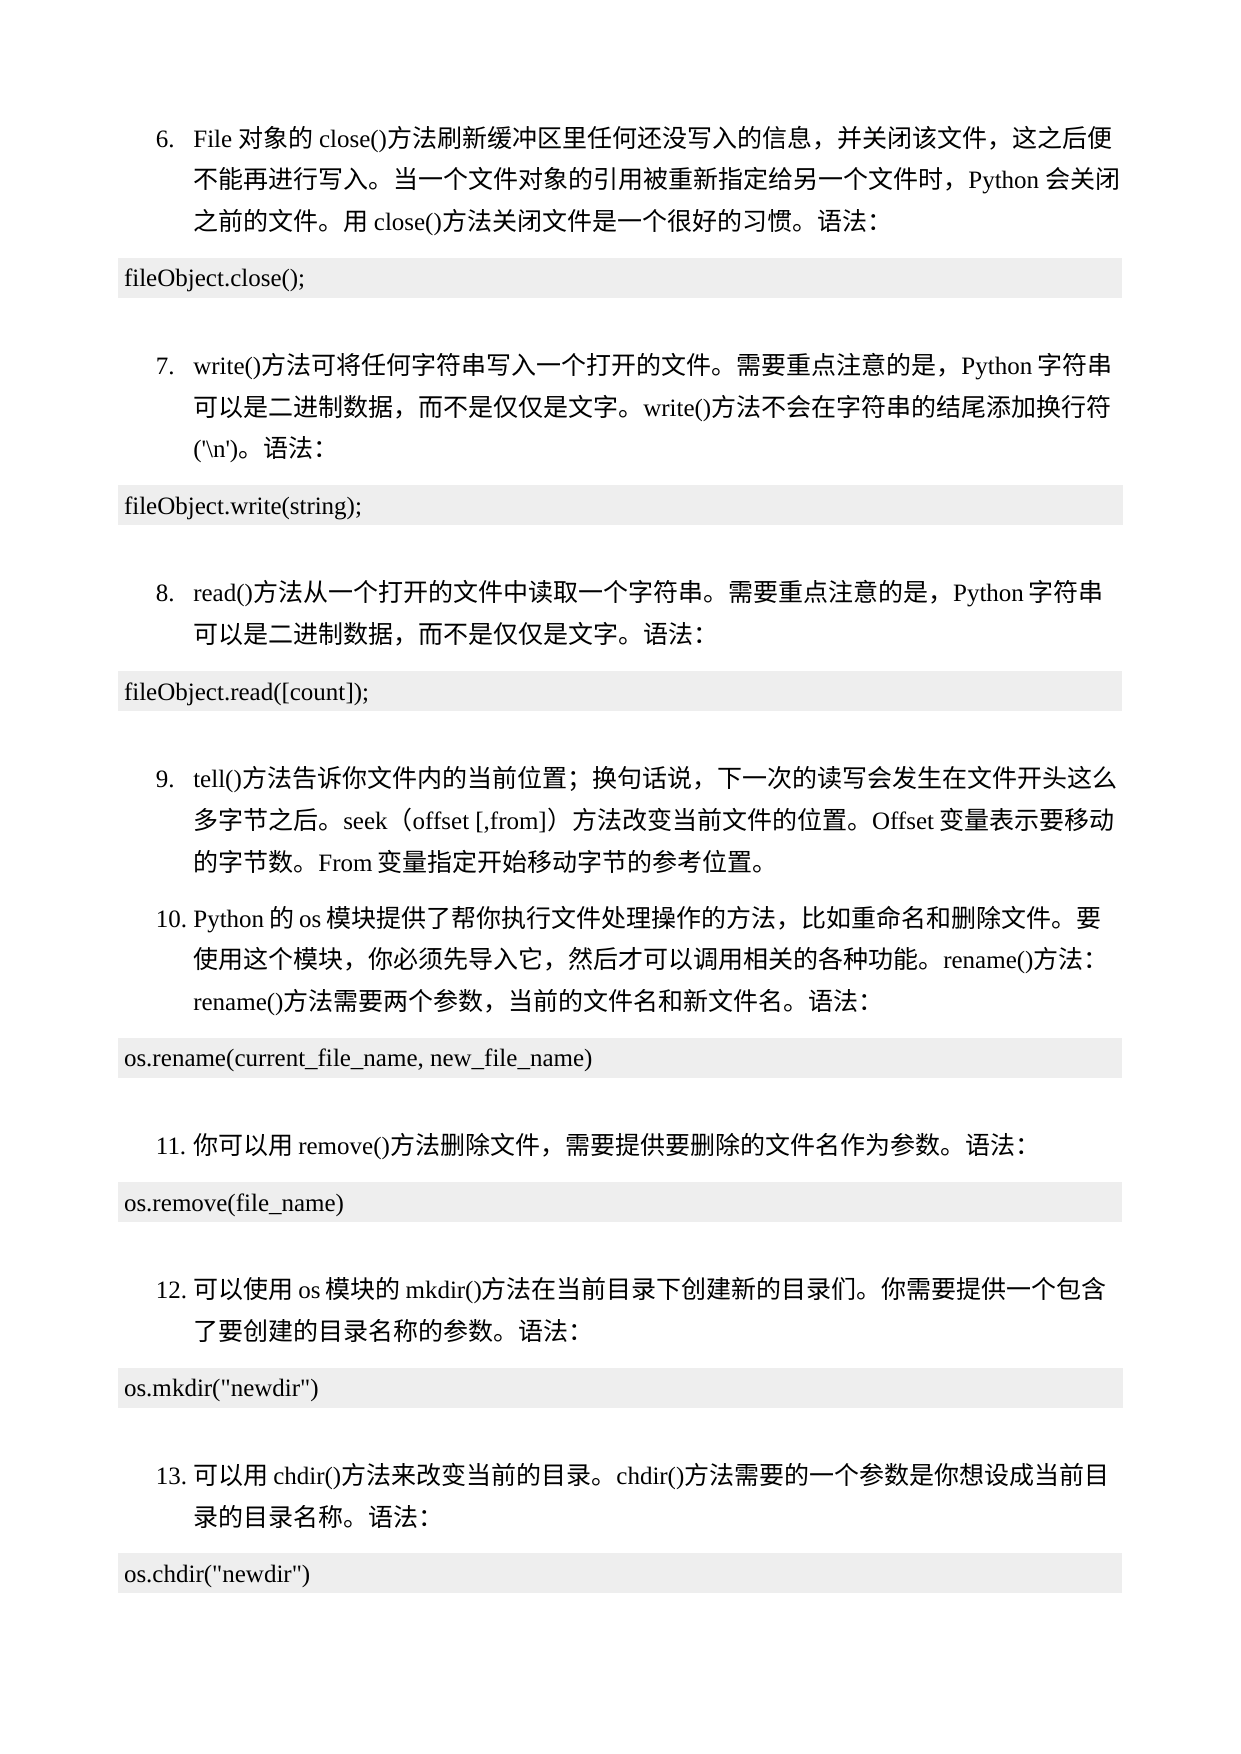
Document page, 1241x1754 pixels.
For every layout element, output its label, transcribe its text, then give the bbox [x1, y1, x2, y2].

table_header fileObject.write(string); [118, 485, 1123, 525]
table_header fileObject.read([count]); [118, 671, 1122, 711]
list write()方法可将任何字符串写入一个打开的文件。需要重点注意的是，Python字符串可以是二进制数据，而不是仅仅是文字。write()方法不会在字符串的结尾添加换行符('\n')。语法： [156, 346, 1122, 465]
list read()方法从一个打开的文件中读取一个字符串。需要重点注意的是，Python字符串可以是二进制数据，而不是仅仅是文字。语法： [156, 573, 1122, 651]
list Python的os模块提供了帮你执行文件处理操作的方法，比如重命名和删除文件。要使用这个模块，你必须先导入它，然后才可以调用相关的各种功能。rename()方法：rename()方法需要两个参数，当前的文件名和新文件名。语法： [156, 898, 1122, 1018]
list 可以用chdir()方法来改变当前的目录。chdir()方法需要的一个参数是你想设成当前目录的目录名称。语法： [156, 1455, 1122, 1533]
list tell()方法告诉你文件内的当前位置；换句话说，下一次的读写会发生在文件开头这么多字节之后。seek（offset [,from]）方法改变当前文件的位置。Offset变量表示要移动的字节数。From变量指定开始移动字节的参考位置。 [156, 759, 1122, 878]
table_header os.rename(current_file_name, new_file_name) [118, 1038, 1122, 1078]
table_header os.chdir("newdir") [118, 1553, 1122, 1593]
table_header fileObject.close(); [118, 258, 1122, 298]
list File 对象的 close()方法刷新缓冲区里任何还没写入的信息，并关闭该文件，这之后便不能再进行写入。当一个文件对象的引用被重新指定给另一个文件时，Python 会关闭之前的文件。用 close()方法关闭文件是一个很好的习惯。语法： [156, 118, 1122, 238]
table_header os.mkdir("newdir") [118, 1368, 1123, 1408]
table_header os.remove(file_name) [118, 1182, 1122, 1222]
list 可以使用os模块的mkdir()方法在当前目录下创建新的目录们。你需要提供一个包含了要创建的目录名称的参数。语法： [156, 1270, 1122, 1348]
list 你可以用remove()方法删除文件，需要提供要删除的文件名作为参数。语法： [156, 1126, 1122, 1162]
